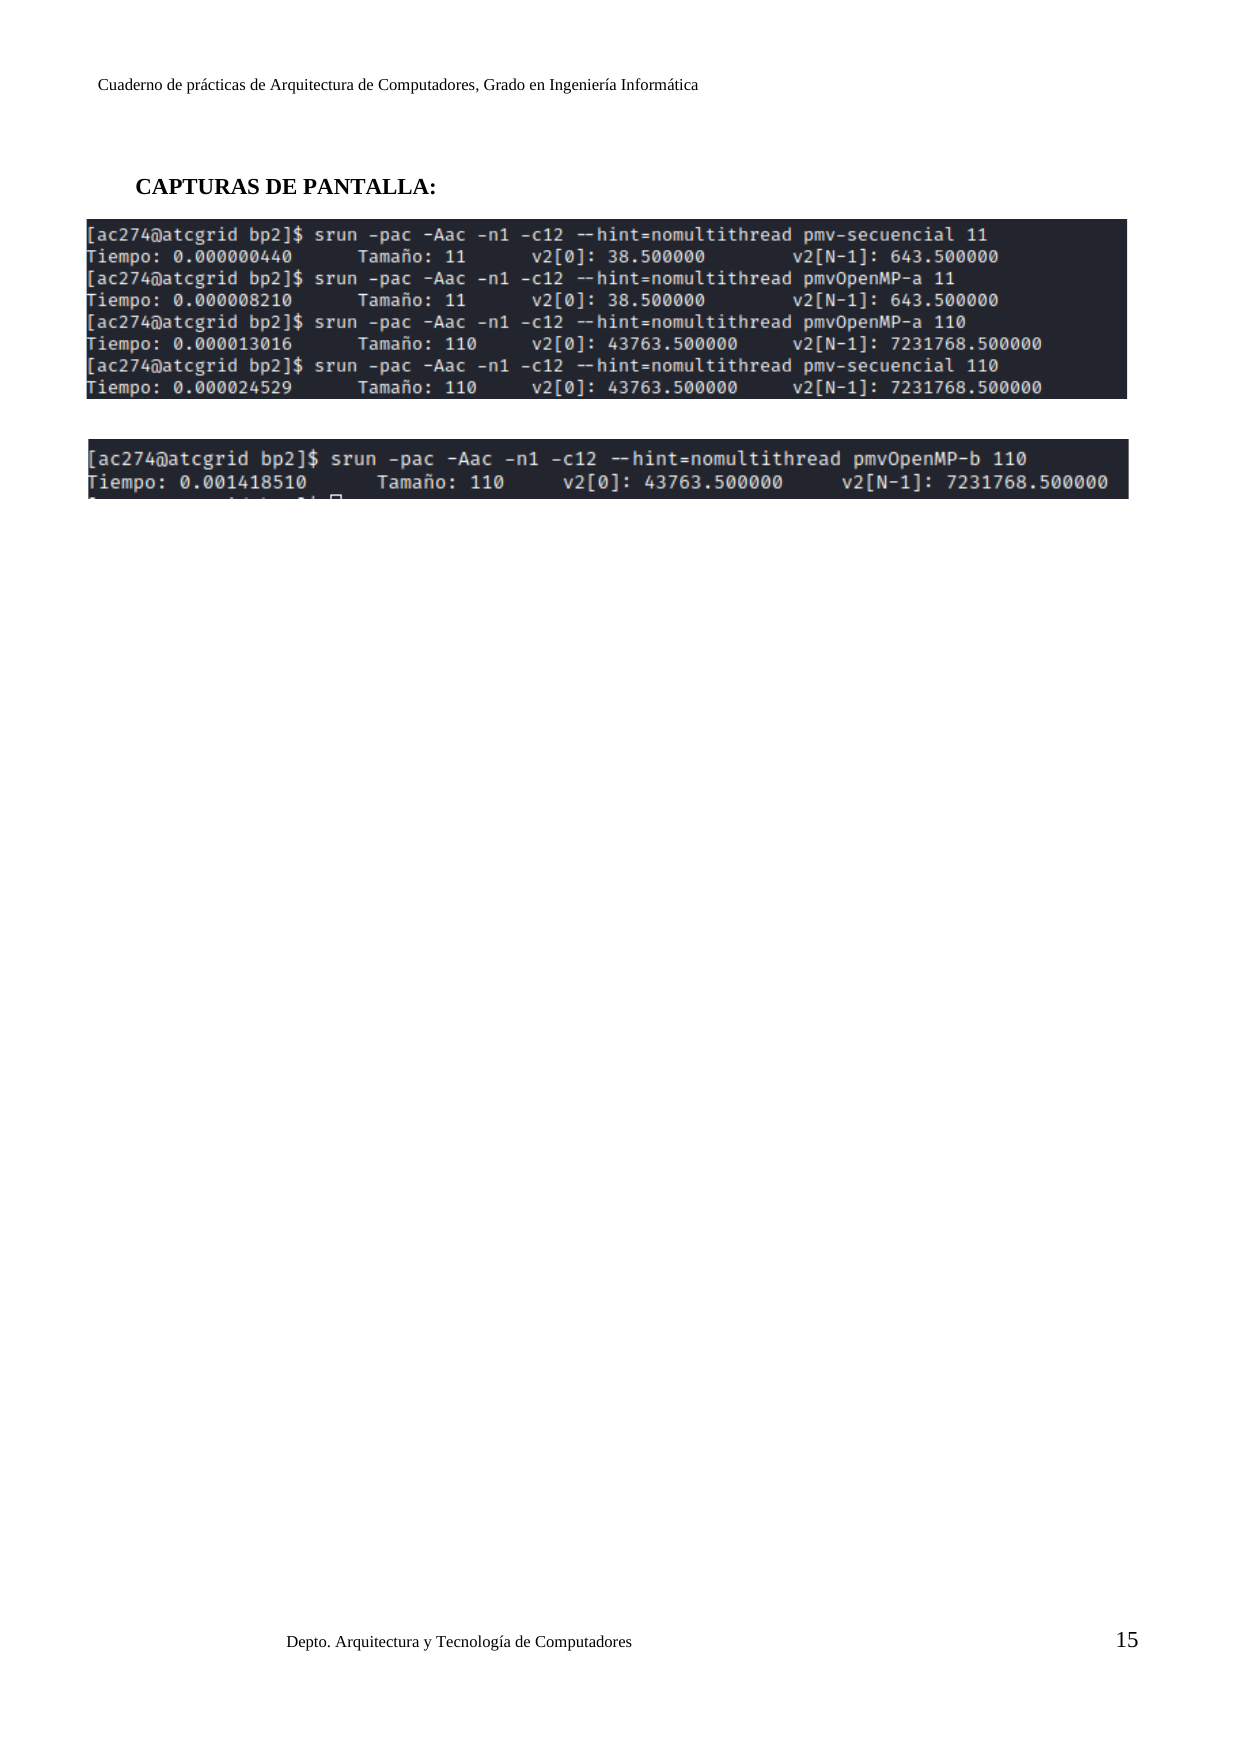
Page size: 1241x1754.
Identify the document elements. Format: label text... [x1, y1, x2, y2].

text CAPTURAS DE PANTALLA: [135, 173, 1138, 199]
picture [88, 439, 1129, 499]
picture [86, 219, 1128, 399]
